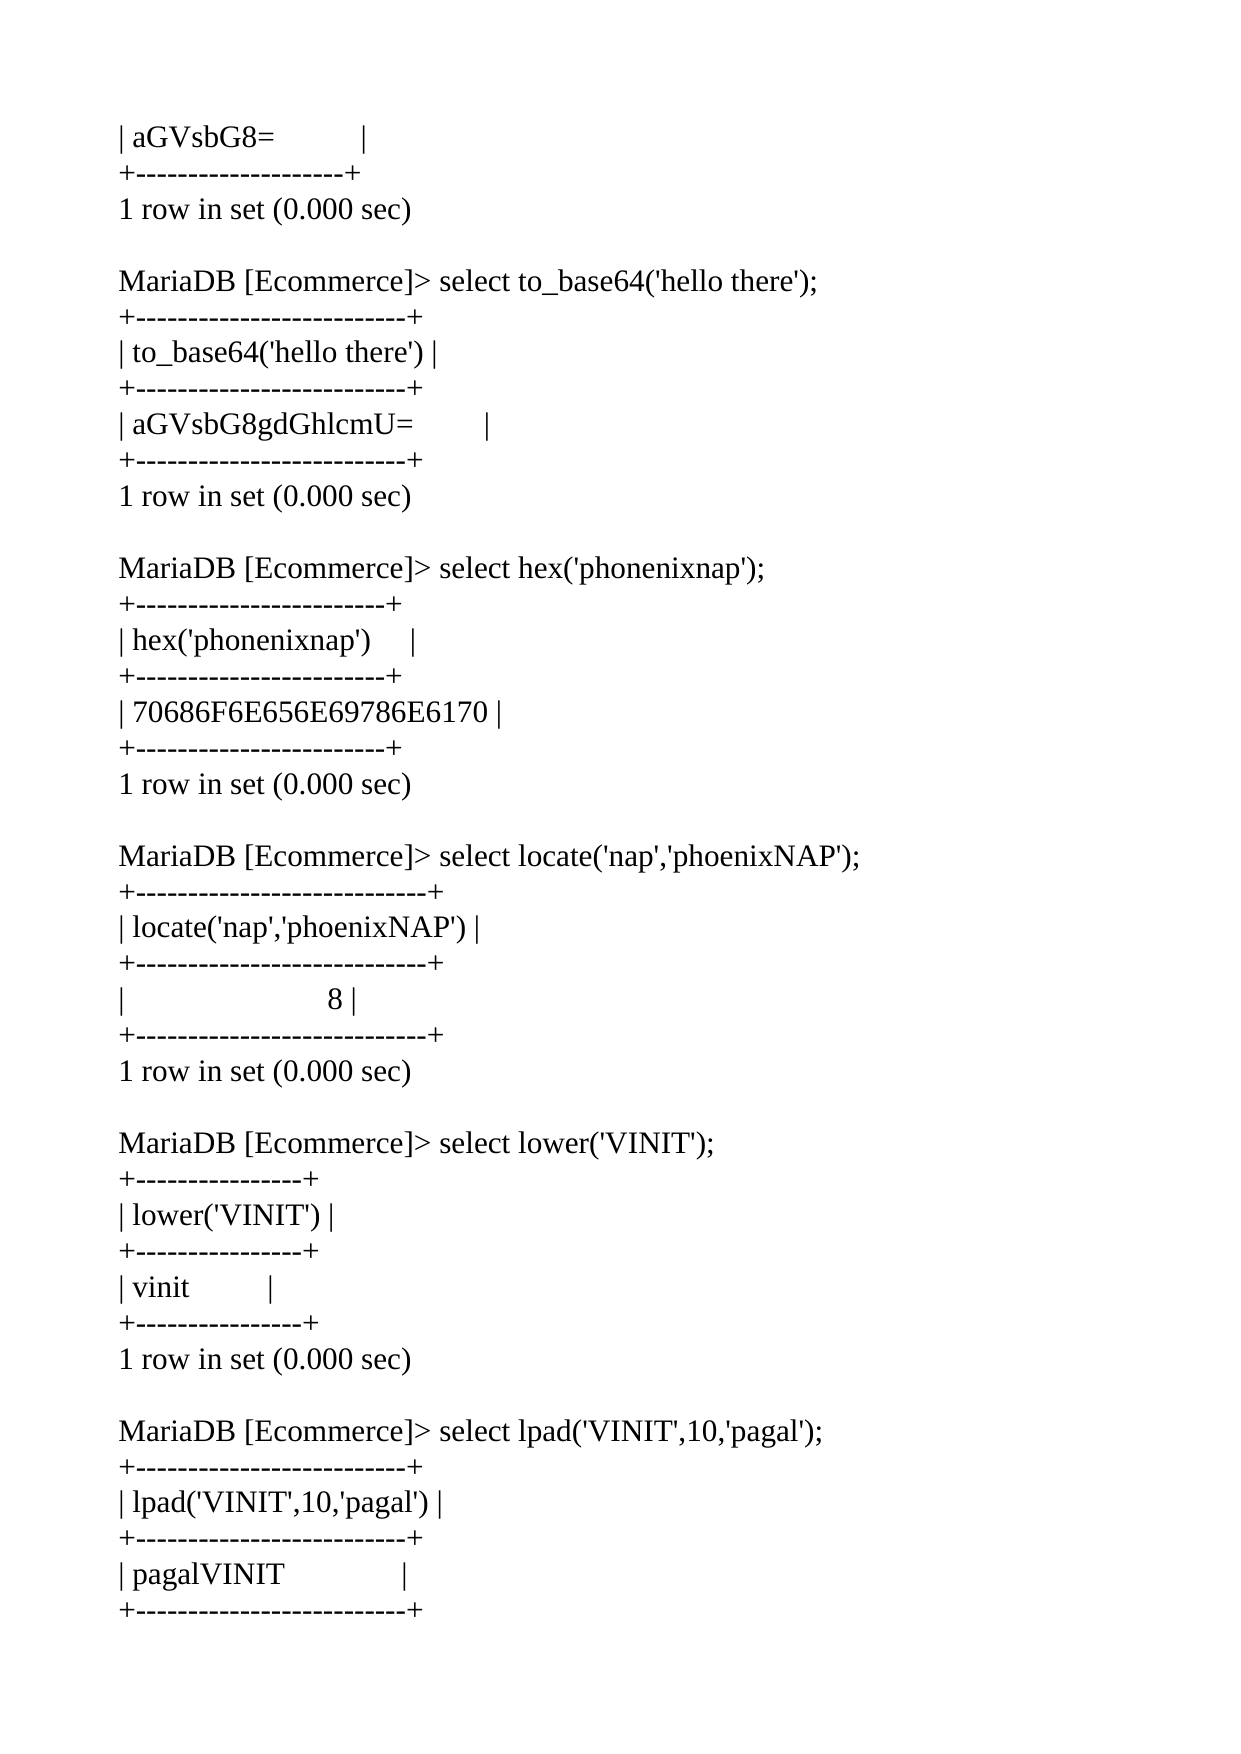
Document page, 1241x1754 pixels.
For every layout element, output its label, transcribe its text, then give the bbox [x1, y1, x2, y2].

text +--------------------------+ [118, 298, 1122, 334]
text | pagalVINIT | [118, 1556, 1122, 1592]
text +------------------------+ [118, 585, 1122, 621]
text | lpad('VINIT',10,'pagal') | [118, 1484, 1122, 1520]
text +----------------------------+ [118, 1017, 1122, 1052]
text | locate('nap','phoenixNAP') | [118, 909, 1122, 945]
text +--------------------------+ [118, 1520, 1122, 1556]
text | aGVsbG8= | [118, 118, 1122, 154]
text 1 row in set (0.000 sec) [118, 1052, 1122, 1088]
text +----------------+ [118, 1304, 1122, 1340]
text +--------------------------+ [118, 1592, 1122, 1627]
text | to_base64('hello there') | [118, 334, 1122, 370]
text MariaDB [Ecommerce]> select to_base64('hello there'); [118, 262, 1122, 298]
text 1 row in set (0.000 sec) [118, 190, 1122, 226]
text MariaDB [Ecommerce]> select lpad('VINIT',10,'pagal'); [118, 1412, 1122, 1448]
text MariaDB [Ecommerce]> select locate('nap','phoenixNAP'); [118, 837, 1122, 873]
text +--------------------------+ [118, 1448, 1122, 1484]
text 1 row in set (0.000 sec) [118, 1340, 1122, 1376]
text MariaDB [Ecommerce]> select hex('phonenixnap'); [118, 549, 1122, 585]
text | hex('phonenixnap') | [118, 621, 1122, 657]
text MariaDB [Ecommerce]> select lower('VINIT'); [118, 1124, 1122, 1160]
text 1 row in set (0.000 sec) [118, 765, 1122, 801]
text +------------------------+ [118, 729, 1122, 765]
text +----------------+ [118, 1160, 1122, 1196]
text | 8 | [118, 981, 1122, 1017]
text +----------------+ [118, 1232, 1122, 1268]
text +----------------------------+ [118, 945, 1122, 981]
text | lower('VINIT') | [118, 1196, 1122, 1232]
text | 70686F6E656E69786E6170 | [118, 693, 1122, 729]
text | aGVsbG8gdGhlcmU= | [118, 406, 1122, 442]
text | vinit | [118, 1268, 1122, 1304]
text +--------------------------+ [118, 442, 1122, 477]
text 1 row in set (0.000 sec) [118, 477, 1122, 513]
text +----------------------------+ [118, 873, 1122, 909]
text +--------------------------+ [118, 370, 1122, 406]
text +------------------------+ [118, 657, 1122, 693]
text +--------------------+ [118, 154, 1122, 190]
